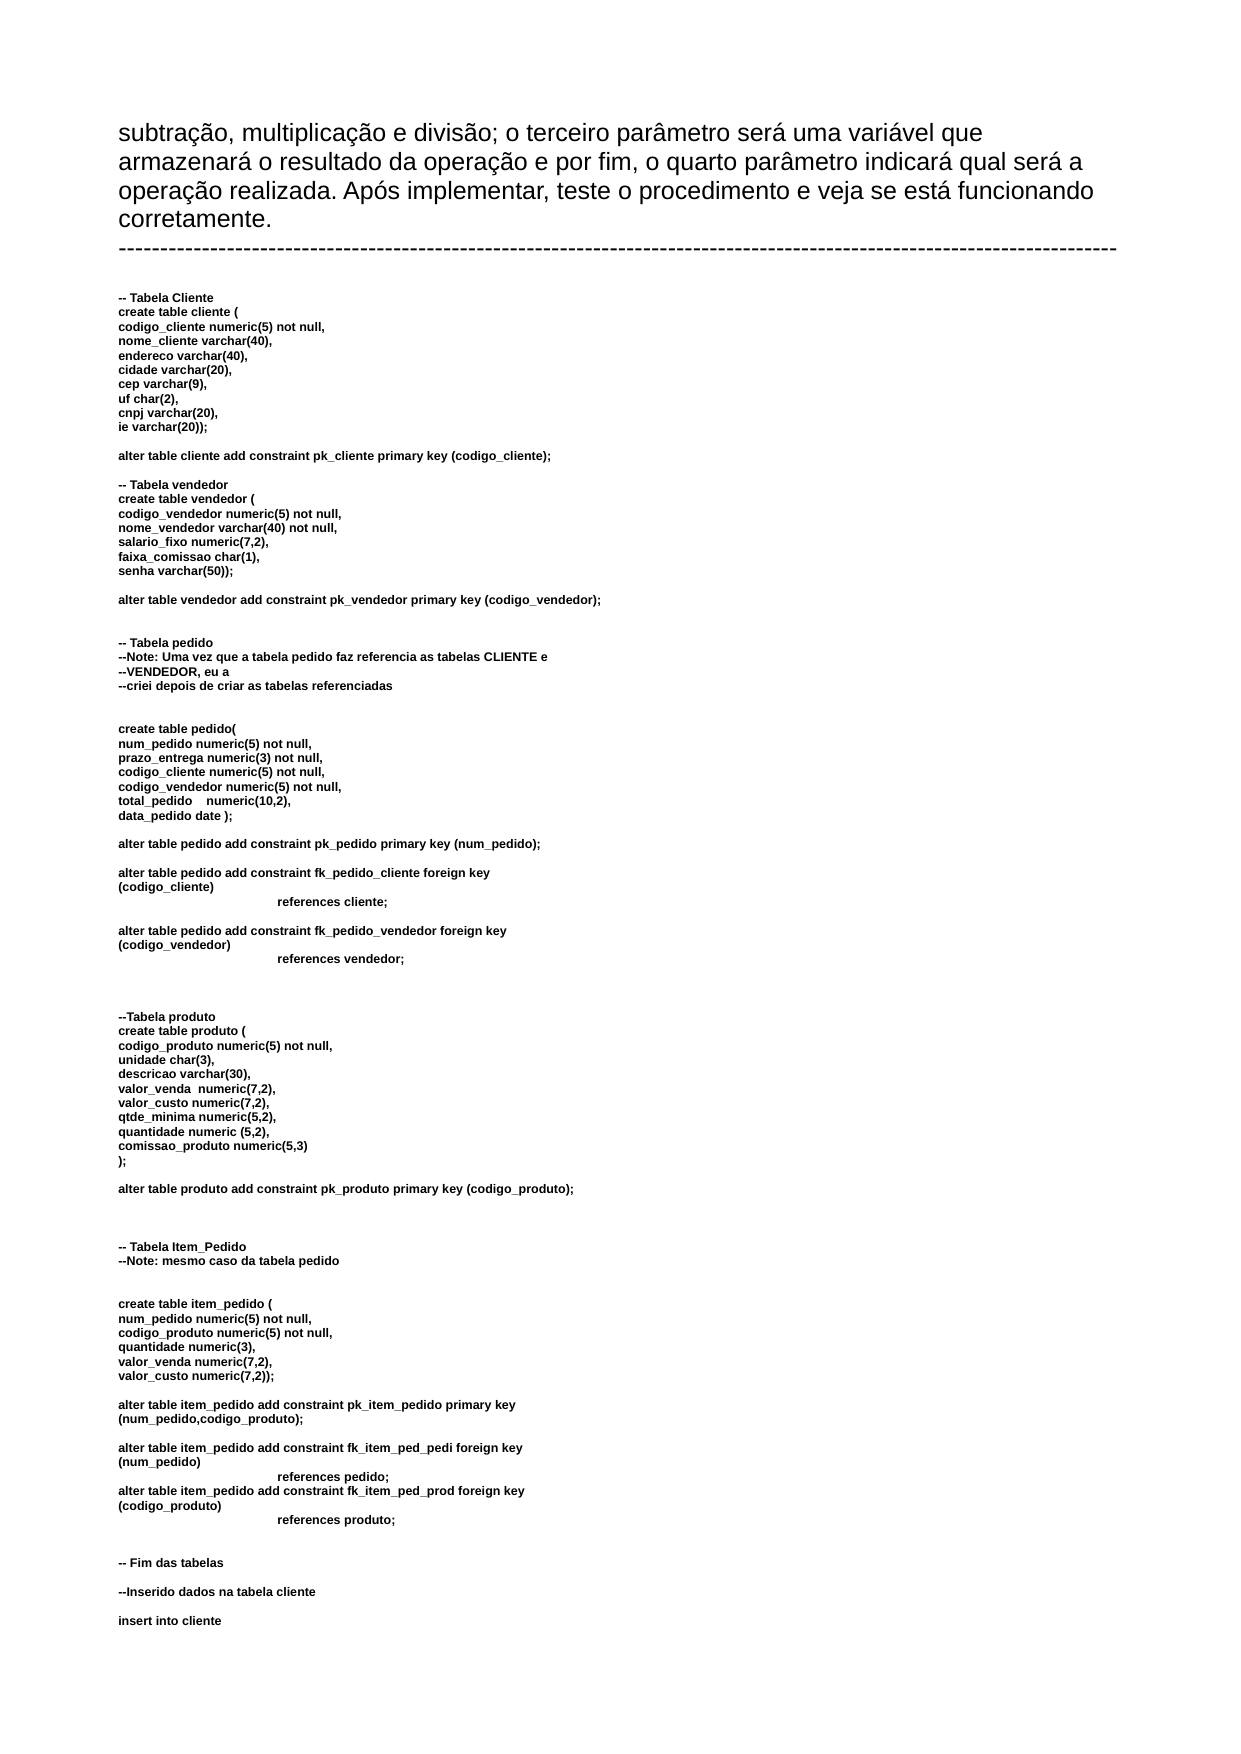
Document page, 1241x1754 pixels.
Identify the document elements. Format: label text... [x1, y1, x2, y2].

text references pedido; [118, 1469, 1122, 1484]
text valor_custo numeric(7,2)); [118, 1369, 1122, 1383]
text alter table pedido add constraint fk_pedido_cliente foreign key [118, 866, 1122, 880]
text valor_custo numeric(7,2), [118, 1096, 1122, 1110]
text insert into cliente [118, 1613, 1122, 1627]
text alter table pedido add constraint fk_pedido_vendedor foreign key [118, 923, 1122, 937]
text create table vendedor ( [118, 492, 1122, 506]
text uf char(2), [118, 391, 1122, 406]
text alter table produto add constraint pk_produto primary key (codigo_produto); [118, 1182, 1122, 1196]
text quantidade numeric(3), [118, 1340, 1122, 1354]
text codigo_cliente numeric(5) not null, [118, 319, 1122, 334]
text (codigo_vendedor) [118, 937, 1122, 952]
text codigo_vendedor numeric(5) not null, [118, 506, 1122, 521]
text ); [118, 1153, 1122, 1167]
text prazo_entrega numeric(3) not null, [118, 751, 1122, 765]
text nome_cliente varchar(40), [118, 334, 1122, 348]
text comissao_produto numeric(5,3) [118, 1139, 1122, 1153]
text codigo_cliente numeric(5) not null, [118, 765, 1122, 779]
text (num_pedido) [118, 1455, 1122, 1469]
text alter table cliente add constraint pk_cliente primary key (codigo_cliente); [118, 449, 1122, 463]
text alter table item_pedido add constraint fk_item_ped_prod foreign key [118, 1484, 1122, 1498]
text references cliente; [118, 894, 1122, 909]
text total_pedido numeric(10,2), [118, 794, 1122, 808]
text salario_fixo numeric(7,2), [118, 535, 1122, 549]
text subtração, multiplicação e divisão; o terceiro parâmetro será uma variável que armazenará o resultado da operação e por fim, o quarto parâmetro indicará qual será a operação realizada. Após implementar, teste o procedimento e veja se está funcionando corretamente. [118, 118, 1122, 233]
text alter table vendedor add constraint pk_vendedor primary key (codigo_vendedor); [118, 592, 1122, 607]
text ie varchar(20)); [118, 420, 1122, 434]
text num_pedido numeric(5) not null, [118, 1311, 1122, 1326]
text cep varchar(9), [118, 377, 1122, 391]
text --Note: mesmo caso da tabela pedido [118, 1254, 1122, 1268]
text nome_vendedor varchar(40) not null, [118, 521, 1122, 535]
text alter table item_pedido add constraint pk_item_pedido primary key [118, 1397, 1122, 1412]
text data_pedido date ); [118, 808, 1122, 822]
text cidade varchar(20), [118, 362, 1122, 377]
text num_pedido numeric(5) not null, [118, 736, 1122, 751]
text -- Tabela pedido [118, 636, 1122, 650]
text valor_venda numeric(7,2), [118, 1081, 1122, 1096]
text endereco varchar(40), [118, 348, 1122, 362]
text --Tabela produto [118, 1009, 1122, 1024]
text ------------------------------------------------------------------------------------------------------------------------ [118, 233, 1122, 262]
text -- Tabela vendedor [118, 477, 1122, 492]
text valor_venda numeric(7,2), [118, 1354, 1122, 1369]
text cnpj varchar(20), [118, 406, 1122, 420]
text references produto; [118, 1512, 1122, 1527]
text (num_pedido,codigo_produto); [118, 1412, 1122, 1426]
text --Inserido dados na tabela cliente [118, 1584, 1122, 1599]
text codigo_produto numeric(5) not null, [118, 1326, 1122, 1340]
text --criei depois de criar as tabelas referenciadas [118, 679, 1122, 693]
text codigo_vendedor numeric(5) not null, [118, 779, 1122, 794]
text references vendedor; [118, 952, 1122, 966]
text codigo_produto numeric(5) not null, [118, 1038, 1122, 1052]
text descricao varchar(30), [118, 1067, 1122, 1081]
text qtde_minima numeric(5,2), [118, 1110, 1122, 1124]
text create table item_pedido ( [118, 1297, 1122, 1311]
text senha varchar(50)); [118, 564, 1122, 578]
text --Note: Uma vez que a tabela pedido faz referencia as tabelas CLIENTE e [118, 650, 1122, 664]
text -- Fim das tabelas [118, 1556, 1122, 1570]
text (codigo_produto) [118, 1498, 1122, 1512]
text quantidade numeric (5,2), [118, 1124, 1122, 1139]
text unidade char(3), [118, 1052, 1122, 1067]
text create table pedido( [118, 722, 1122, 736]
text (codigo_cliente) [118, 880, 1122, 894]
text create table cliente ( [118, 305, 1122, 319]
text -- Tabela Item_Pedido [118, 1239, 1122, 1254]
text create table produto ( [118, 1024, 1122, 1038]
text -- Tabela Cliente [118, 291, 1122, 305]
text alter table item_pedido add constraint fk_item_ped_pedi foreign key [118, 1441, 1122, 1455]
text faixa_comissao char(1), [118, 549, 1122, 564]
text alter table pedido add constraint pk_pedido primary key (num_pedido); [118, 837, 1122, 851]
text --VENDEDOR, eu a [118, 664, 1122, 679]
